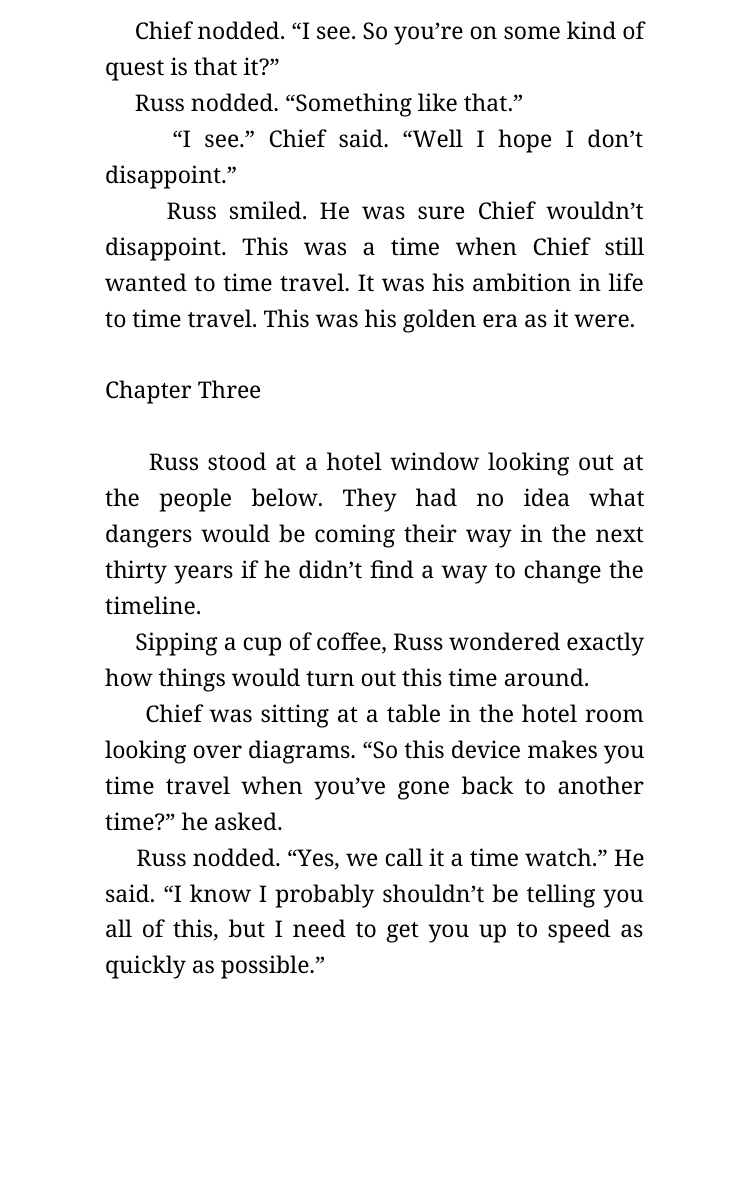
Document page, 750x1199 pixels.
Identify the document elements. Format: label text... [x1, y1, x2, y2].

text Russ stood at a hotel window looking out at the people below. They had no idea what dangers would be coming their way in the next thirty years if he didn’t find a way to change the timeline. [105, 446, 645, 621]
text Chief nodded. “I see. So you’re on some kind of quest is that it?” [105, 15, 645, 82]
text Russ nodded. “Something like that.” [105, 87, 645, 118]
text Russ smiled. He was sure Chief wouldn’t disappoint. This was a time when Chief still wanted to time travel. It was his ambition in life to time travel. This was his golden era as it were. [105, 195, 645, 334]
text Sipping a cup of coffee, Russ wondered exactly how things would turn out this time around. [105, 626, 645, 693]
text Russ nodded. “Yes, we call it a time watch.” He said. “I know I probably shouldn’t be telling you all of this, but I need to get you up to speed as quickly as possible.” [105, 842, 645, 981]
text “I see.” Chief said. “Well I hope I don’t disappoint.” [105, 123, 645, 190]
text Chief was sitting at a table in the hotel room looking over diagrams. “So this device makes you time travel when you’ve gone back to another time?” he asked. [105, 698, 645, 837]
text Chapter Three [105, 374, 645, 406]
